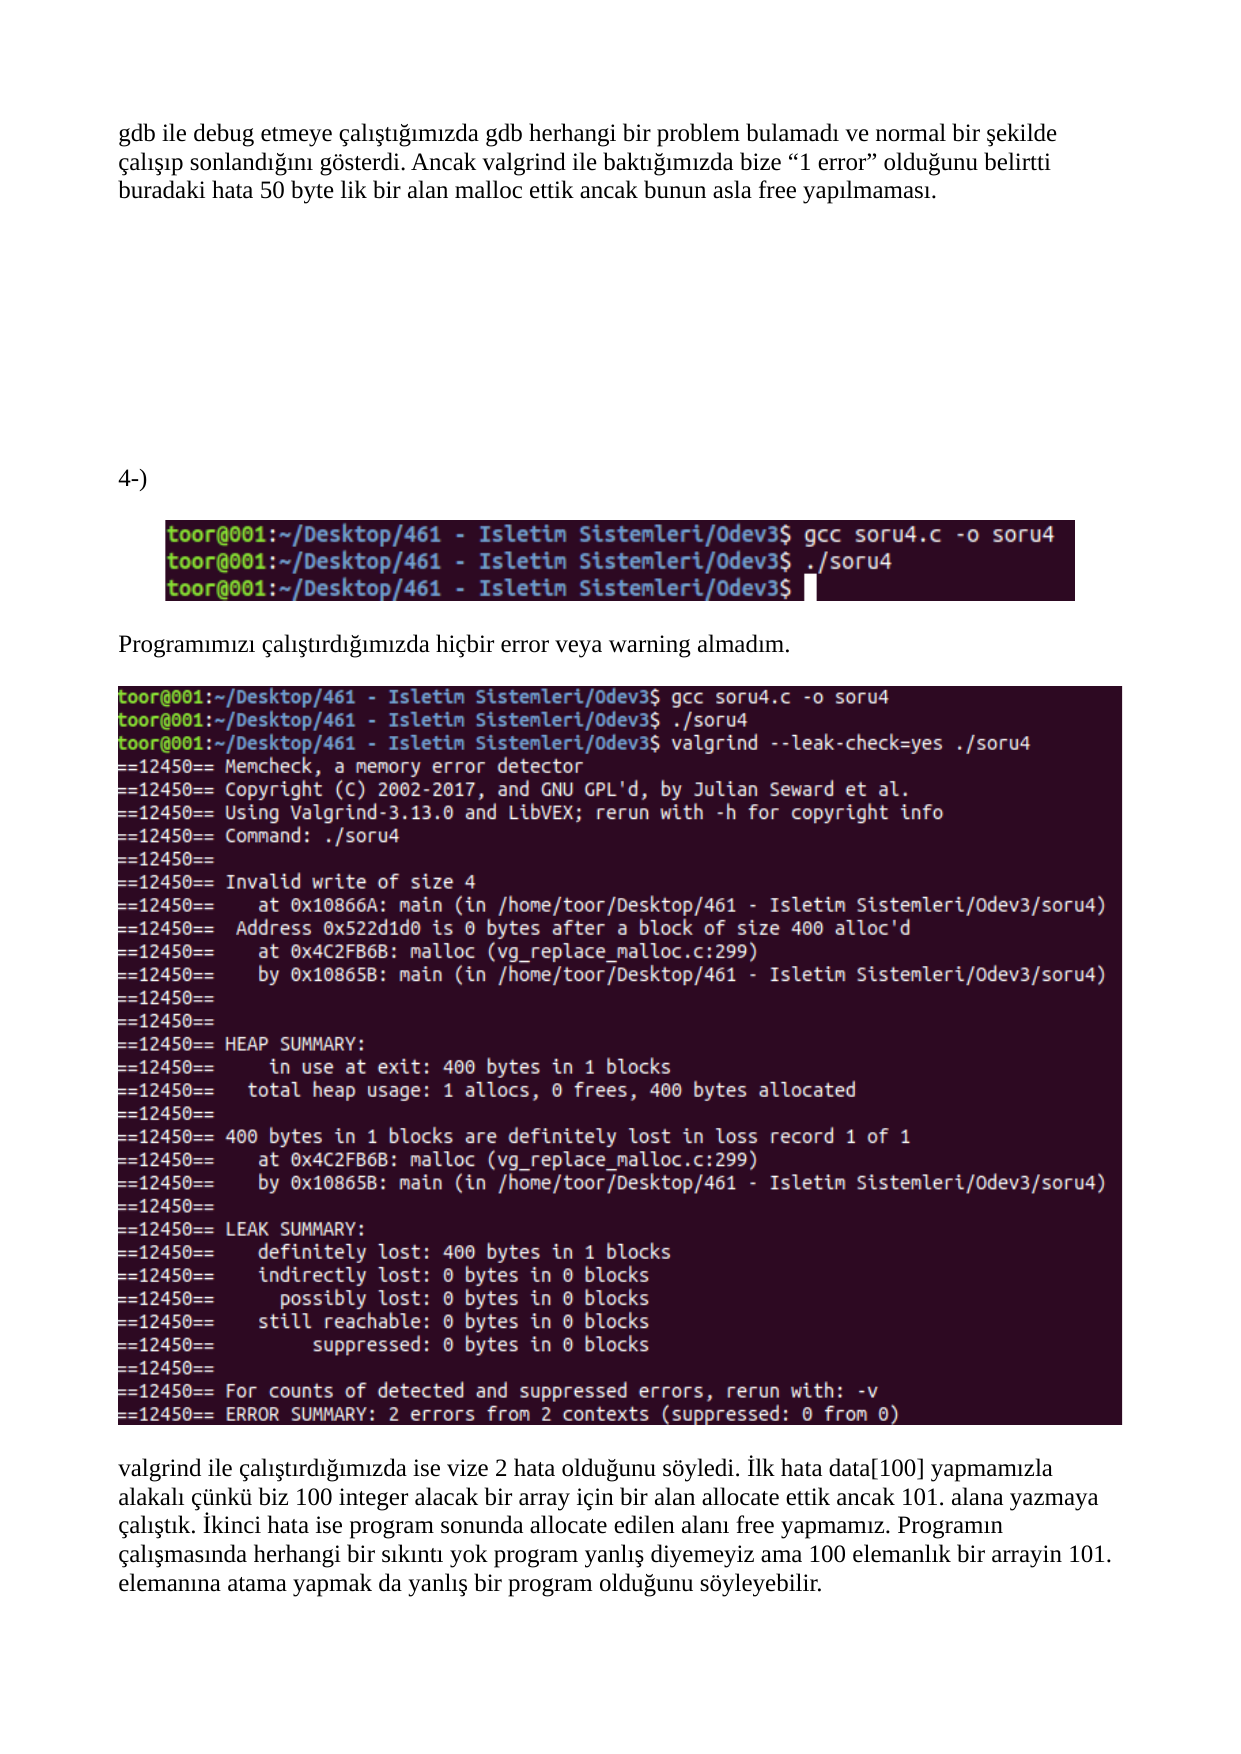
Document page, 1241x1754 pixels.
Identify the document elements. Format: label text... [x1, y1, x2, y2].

text gdb ile debug etmeye çalıştığımızda gdb herhangi bir problem bulamadı ve normal bir şekilde çalışıp sonlandığını gösterdi. Ancak valgrind ile baktığımızda bize “1 error” olduğunu belirtti buradaki hata 50 byte lik bir alan malloc ettik ancak bunun asla free yapılmaması. [118, 118, 1122, 204]
picture [165, 520, 1075, 601]
picture [118, 686, 1123, 1425]
text Programımızı çalıştırdığımızda hiçbir error veya warning almadım. [118, 629, 1122, 658]
text 4-) [118, 463, 1122, 492]
text valgrind ile çalıştırdığımızda ise vize 2 hata olduğunu söyledi. İlk hata data[100] yapmamızla alakalı çünkü biz 100 integer alacak bir array için bir alan allocate ettik ancak 101. alana yazmaya çalıştık. İkinci hata ise program sonunda allocate edilen alanı free yapmamız. Programın çalışmasında herhangi bir sıkıntı yok program yanlış diyemeyiz ama 100 elemanlık bir arrayin 101. elemanına atama yapmak da yanlış bir program olduğunu söyleyebilir. [118, 1453, 1122, 1597]
